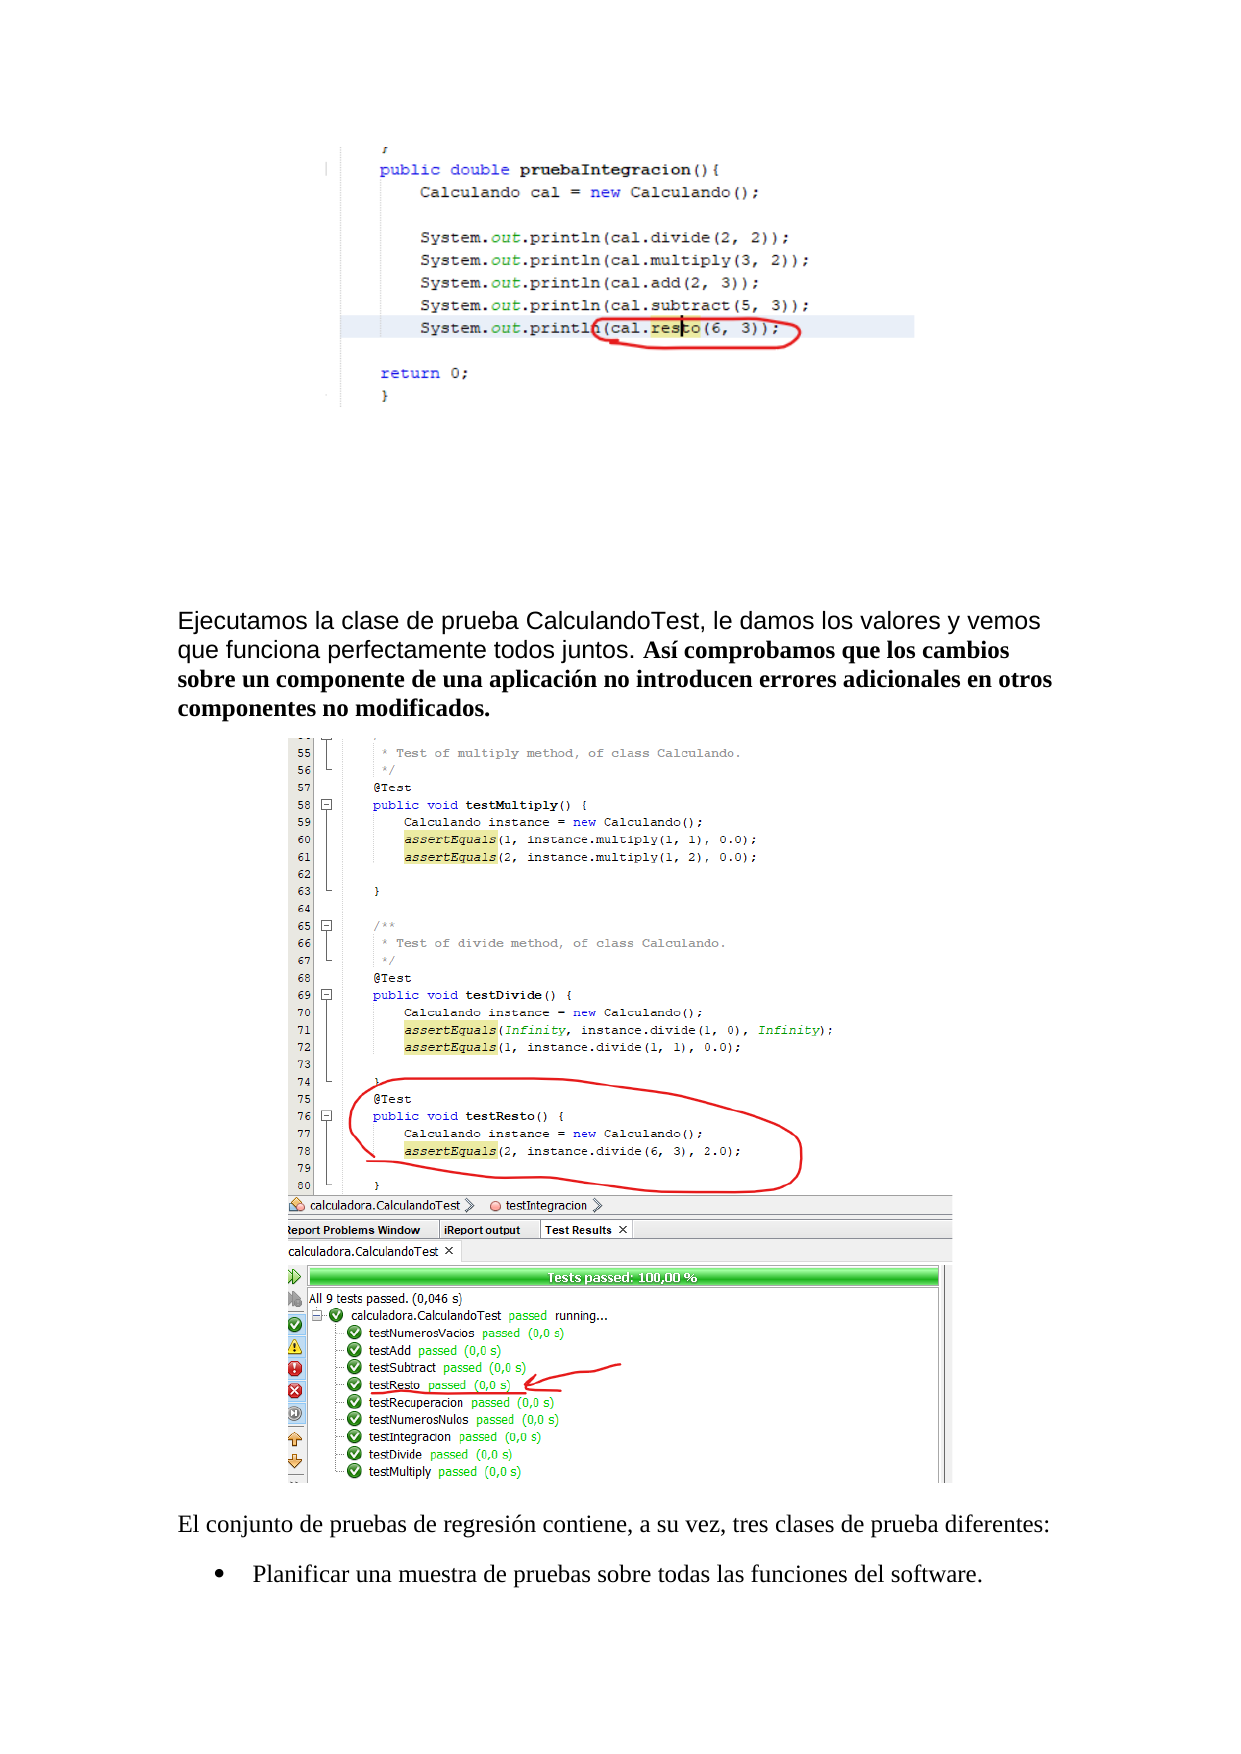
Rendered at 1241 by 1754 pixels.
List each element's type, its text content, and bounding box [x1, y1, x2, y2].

text Ejecutamos la clase de prueba CalculandoTest, le damos los valores y vemos que funciona perfectamente todos juntos. Así comprobamos que los cambios sobre un componente de una aplicación no introducen errores adicionales en otros componentes no modificados. [177, 606, 1063, 721]
list Planificar una muestra de pruebas sobre todas las funciones del software. [215, 1559, 1063, 1588]
text El conjunto de pruebas de regresión contiene, a su vez, tres clases de prueba diferentes: [177, 1509, 1063, 1538]
